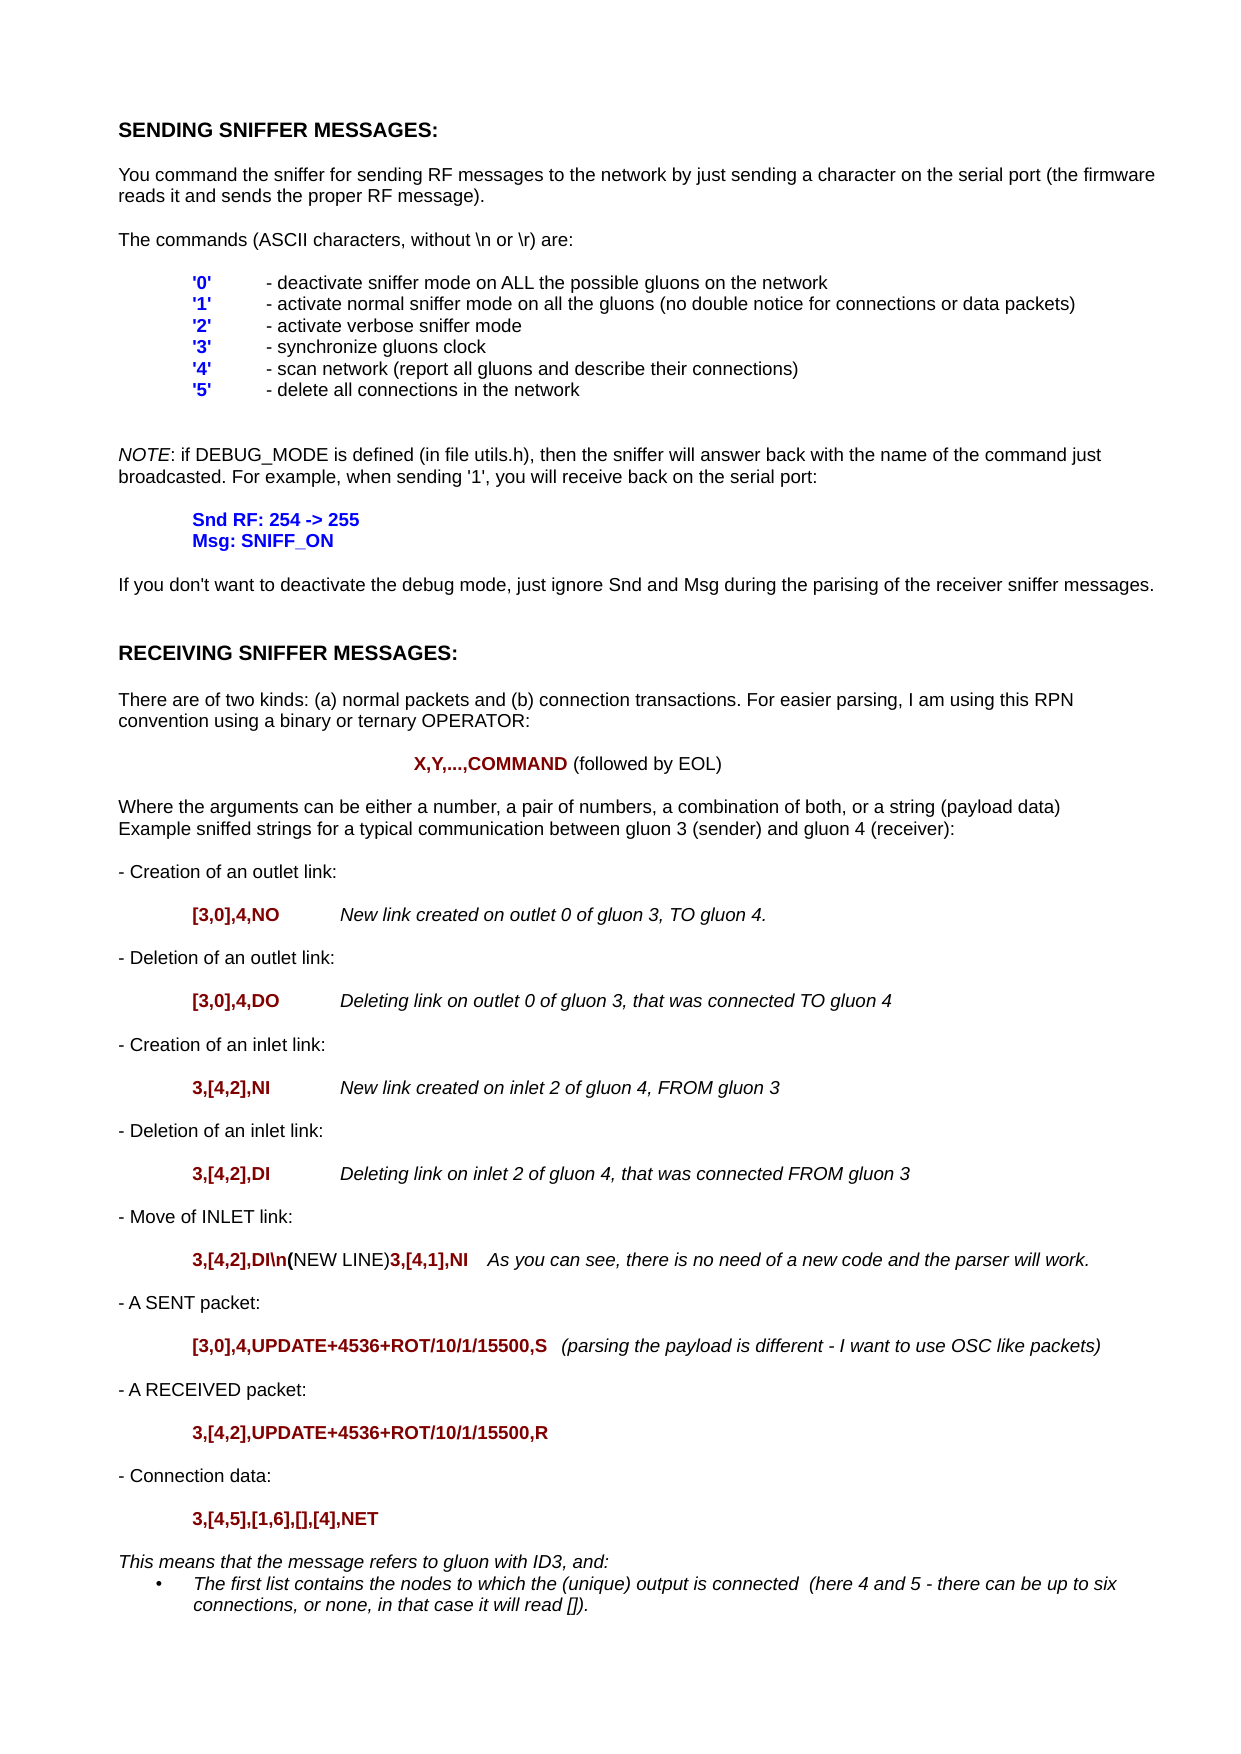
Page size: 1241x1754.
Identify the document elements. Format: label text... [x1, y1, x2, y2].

text NOTE: if DEBUG_MODE is defined (in file utils.h), then the sniffer will answer back with the name of the command just broadcasted. For example, when sending '1', you will receive back on the serial port: [118, 444, 1169, 487]
text '4' - scan network (report all gluons and describe their connections) [192, 358, 1169, 379]
text Where the arguments can be either a number, a pair of numbers, a combination of both, or a string (payload data) [118, 796, 1169, 818]
text X,Y,...,COMMAND (followed by EOL) [118, 753, 1169, 774]
text You command the sniffer for sending RF messages to the network by just sending a character on the serial port (the firmware reads it and sends the proper RF message). [118, 164, 1169, 207]
list The first list contains the nodes to which the (unique) output is connected (here 4 and 5 - there can be up to six connections, or none, in that case it will read []). [156, 1572, 1122, 1616]
text [3,0],4,UPDATE+4536+ROT/10/1/15500,S (parsing the payload is different - I want to use OSC like packets) [118, 1335, 1169, 1357]
text '3' - synchronize gluons clock [192, 336, 1169, 358]
text 3,[4,2],DI\n(NEW LINE)3,[4,1],NI As you can see, there is no need of a new code and the parser will work. [118, 1249, 1169, 1271]
text Msg: SNIFF_ON [118, 530, 1169, 552]
text - A RECEIVED packet: [118, 1378, 1169, 1400]
text 3,[4,2],DI Deleting link on inlet 2 of gluon 4, that was connected FROM gluon 3 [118, 1163, 1169, 1184]
text 3,[4,2],UPDATE+4536+ROT/10/1/15500,R [118, 1421, 1169, 1443]
text If you don't want to deactivate the debug mode, just ignore Snd and Msg during the parising of the receiver sniffer messages. [118, 573, 1169, 595]
text '1' - activate normal sniffer mode on all the gluons (no double notice for connections or data packets) [192, 293, 1169, 314]
text RECEIVING SNIFFER MESSAGES: [118, 640, 1169, 664]
text - Connection data: [118, 1464, 1169, 1486]
text - Creation of an outlet link: [118, 861, 1169, 882]
text '0' - deactivate sniffer mode on ALL the possible gluons on the network [192, 271, 1169, 293]
text - A SENT packet: [118, 1292, 1169, 1314]
text Snd RF: 254 -> 255 [118, 509, 1169, 530]
text - Creation of an inlet link: [118, 1033, 1169, 1055]
text '2' - activate verbose sniffer mode [192, 314, 1169, 336]
text This means that the message refers to gluon with ID3, and: [118, 1551, 1169, 1572]
text 3,[4,5],[1,6],[],[4],NET [118, 1508, 1169, 1529]
text '5' - delete all connections in the network [192, 379, 1169, 401]
text There are of two kinds: (a) normal packets and (b) connection transactions. For easier parsing, I am using this RPN convention using a binary or ternary OPERATOR: [118, 688, 1169, 731]
text - Deletion of an outlet link: [118, 947, 1169, 969]
text 3,[4,2],NI New link created on inlet 2 of gluon 4, FROM gluon 3 [118, 1076, 1169, 1098]
text - Deletion of an inlet link: [118, 1119, 1169, 1141]
text SENDING SNIFFER MESSAGES: [118, 118, 1169, 142]
text The commands (ASCII characters, without \n or \r) are: [118, 228, 1169, 250]
text [3,0],4,NO New link created on outlet 0 of gluon 3, TO gluon 4. [118, 904, 1169, 926]
text Example sniffed strings for a typical communication between gluon 3 (sender) and gluon 4 (receiver): [118, 818, 1169, 839]
text [3,0],4,DO Deleting link on outlet 0 of gluon 3, that was connected TO gluon 4 [118, 990, 1169, 1012]
text - Move of INLET link: [118, 1206, 1169, 1227]
